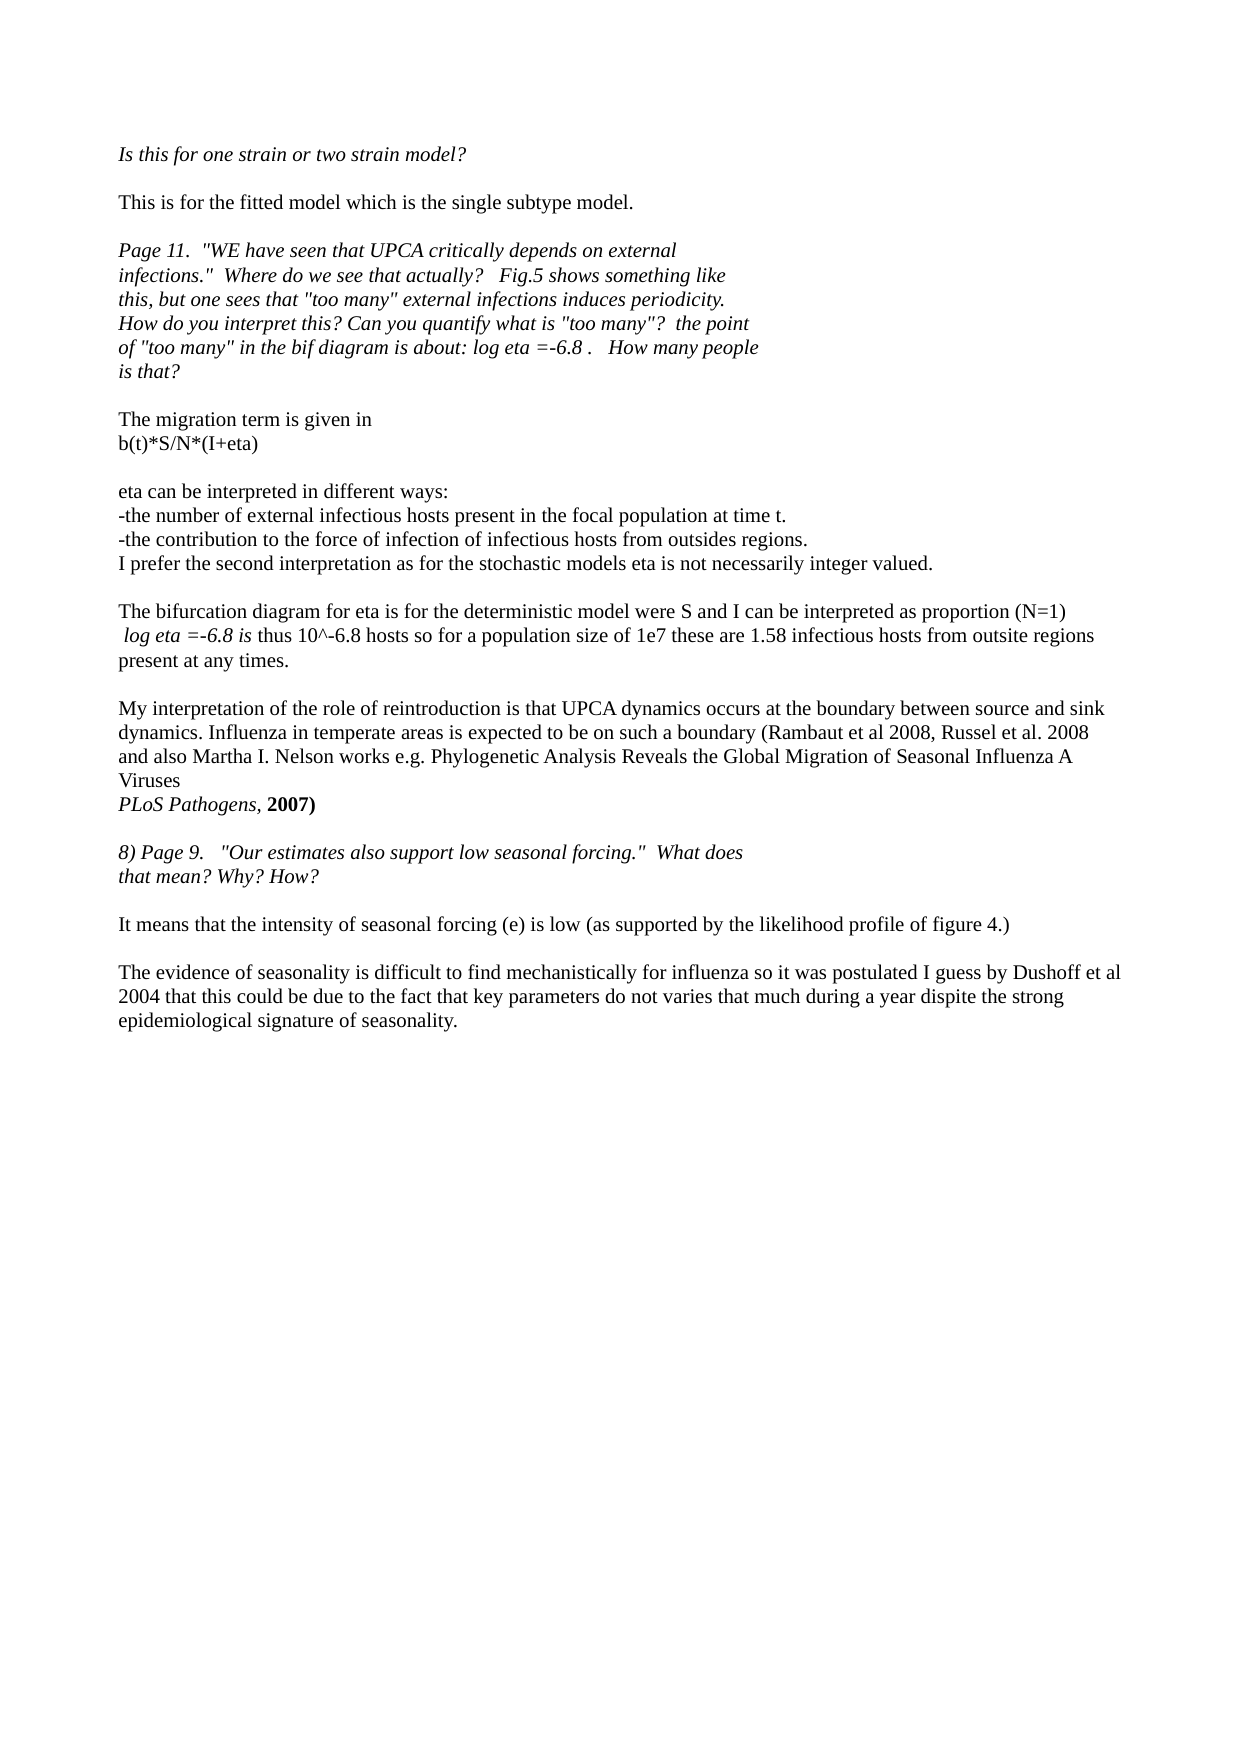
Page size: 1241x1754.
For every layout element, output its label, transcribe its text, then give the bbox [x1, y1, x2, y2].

text My interpretation of the role of reintroduction is that UPCA dynamics occurs at the boundary between source and sink dynamics. Influenza in temperate areas is expected to be on such a boundary (Rambaut et al 2008, Russel et al. 2008 and also Martha I. Nelson works e.g. Phylogenetic Analysis Reveals the Global Migration of Seasonal Influenza A Viruses PLoS Pathogens, 2007) [118, 696, 1122, 816]
text that mean? Why? How? [118, 864, 1122, 888]
text 8) Page 9. "Our estimates also support low seasonal forcing." What does [118, 840, 1122, 864]
text b(t)*S/N*(I+eta) [118, 431, 1122, 455]
text -the number of external infectious hosts present in the focal population at time t. [118, 503, 1122, 527]
text I prefer the second interpretation as for the stochastic models eta is not necessarily integer valued. [118, 551, 1122, 575]
text The evidence of seasonality is difficult to find mechanistically for influenza so it was postulated I guess by Dushoff et al 2004 that this could be due to the fact that key parameters do not varies that much during a year dispite the strong epidemiological signature of seasonality. [118, 960, 1122, 1032]
text Is this for one strain or two strain model? [118, 142, 1122, 166]
text How do you interpret this? Can you quantify what is "too many"? the point [118, 311, 1122, 335]
text of "too many" in the bif diagram is about: log eta =-6.8 . How many people [118, 335, 1122, 359]
text this, but one sees that "too many" external infections induces periodicity. [118, 287, 1122, 311]
text Page 11. "WE have seen that UPCA critically depends on external [118, 238, 1122, 262]
text This is for the fitted model which is the single subtype model. [118, 190, 1122, 214]
text is that? [118, 359, 1122, 383]
text The migration term is given in [118, 407, 1122, 431]
text infections." Where do we see that actually? Fig.5 shows something like [118, 262, 1122, 287]
text log eta =-6.8 is thus 10^-6.8 hosts so for a population size of 1e7 these are 1.58 infectious hosts from outsite regions present at any times. [118, 623, 1122, 672]
text The bifurcation diagram for eta is for the deterministic model were S and I can be interpreted as proportion (N=1) [118, 599, 1122, 623]
text -the contribution to the force of infection of infectious hosts from outsides regions. [118, 527, 1122, 551]
text eta can be interpreted in different ways: [118, 479, 1122, 503]
text It means that the intensity of seasonal forcing (e) is low (as supported by the likelihood profile of figure 4.) [118, 912, 1122, 936]
